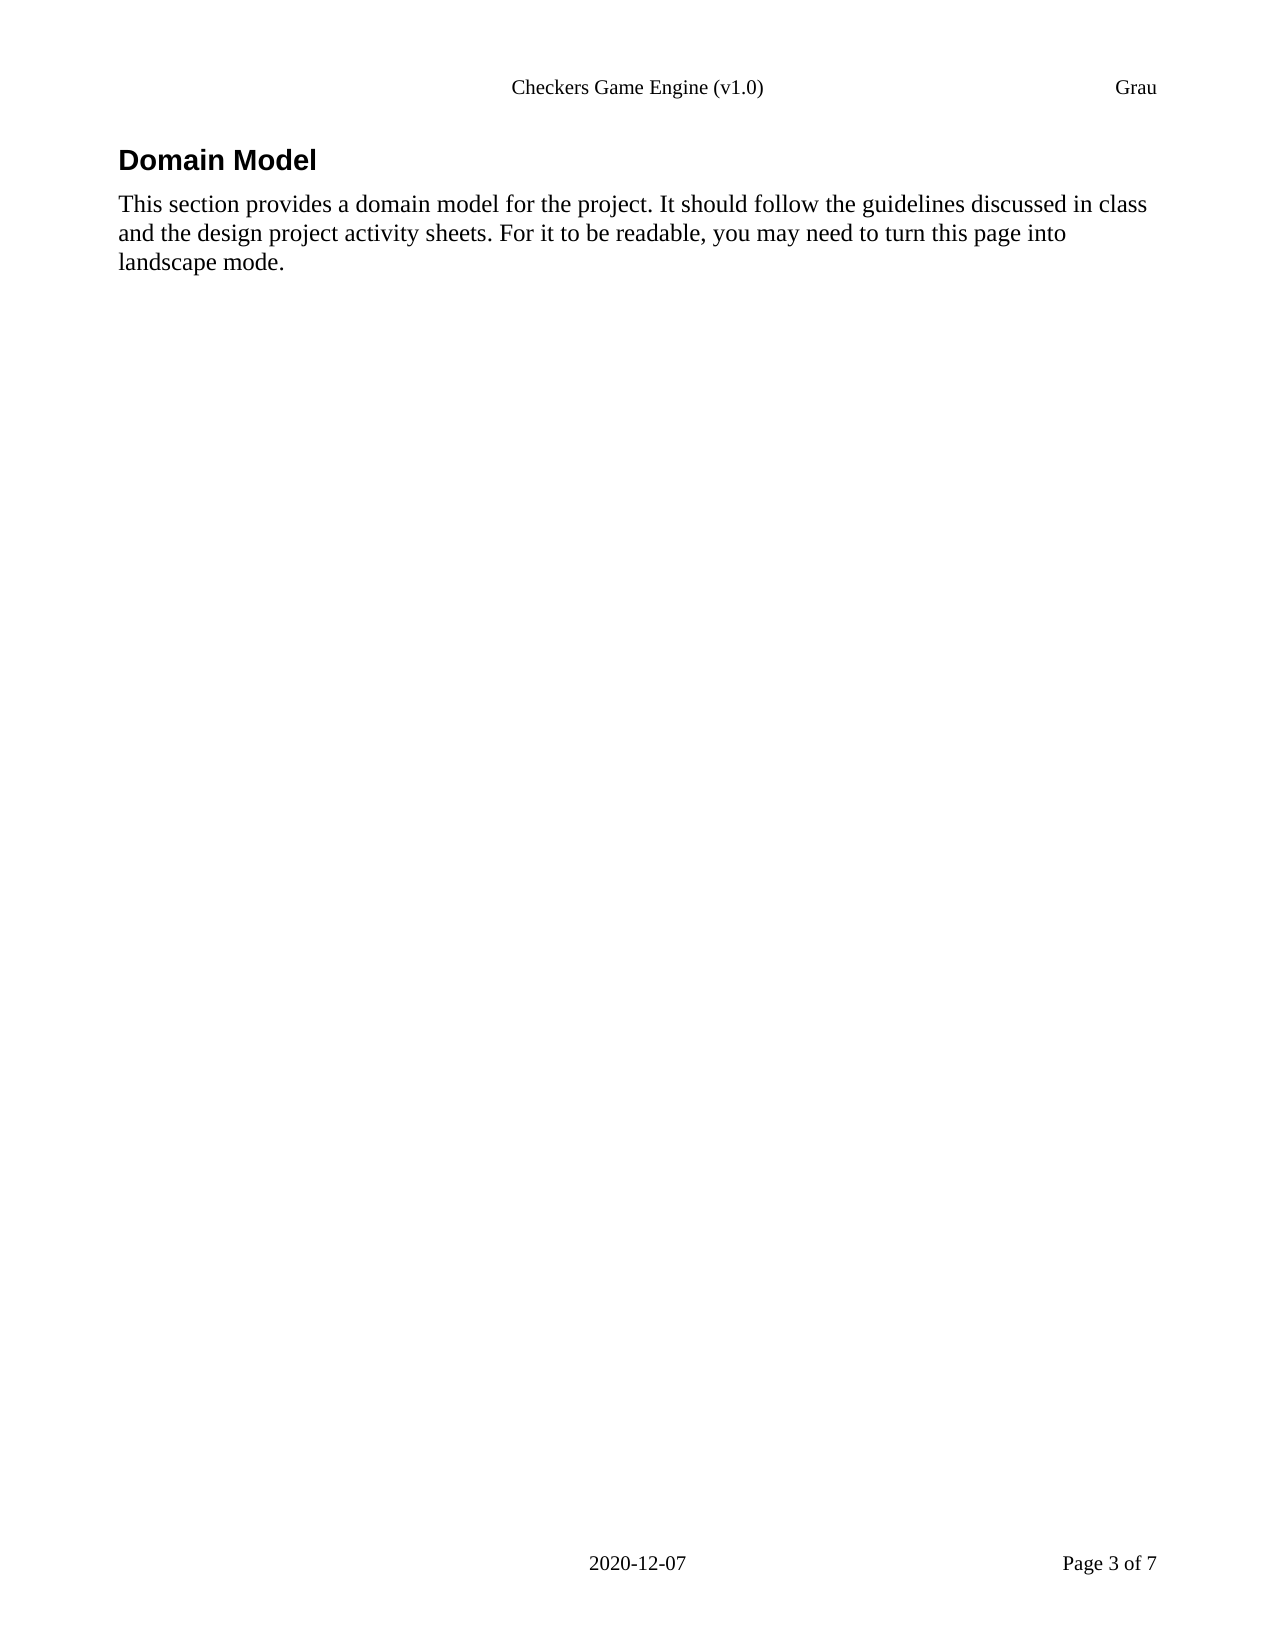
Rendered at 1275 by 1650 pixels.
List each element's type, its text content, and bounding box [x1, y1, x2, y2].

subtitle Domain Model [118, 143, 1157, 177]
text This section provides a domain model for the project. It should follow the guidelines discussed in class and the design project activity sheets. For it to be readable, you may need to turn this page into landscape mode. [118, 189, 1157, 275]
